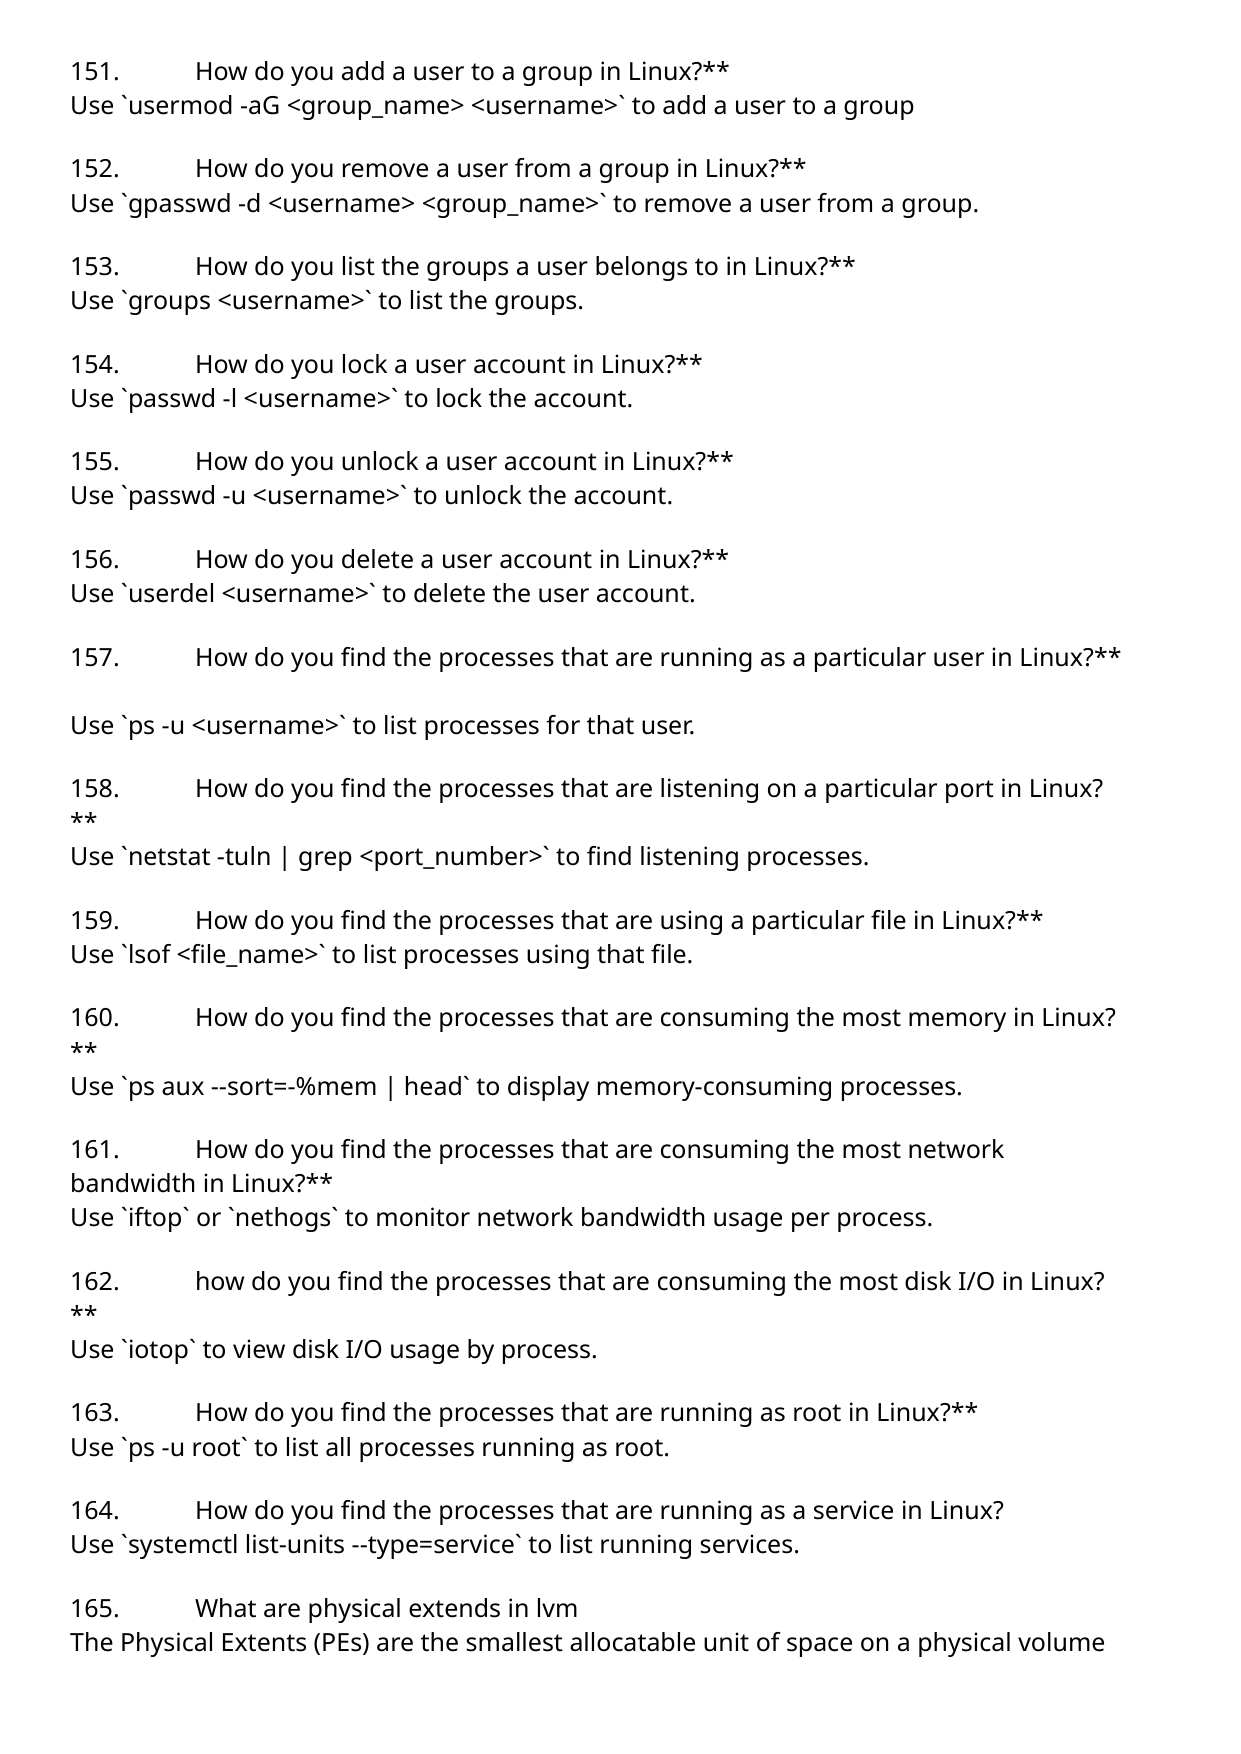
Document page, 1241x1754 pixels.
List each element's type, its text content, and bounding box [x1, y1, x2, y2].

list How do you find the processes that are using a particular file in Linux?** Use `lsof <file_name>` to list processes using that file. [70, 902, 1129, 971]
list How do you find the processes that are listening on a particular port in Linux?** Use `netstat -tuln | grep <port_number>` to find listening processes. [70, 771, 1129, 873]
list How do you find the processes that are running as root in Linux?** Use `ps -u root` to list all processes running as root. [70, 1395, 1129, 1463]
list How do you add a user to a group in Linux?** Use `usermod -aG <group_name> <username>` to add a user to a group [70, 53, 1129, 122]
list how do you find the processes that are consuming the most disk I/O in Linux?** Use `iotop` to view disk I/O usage by process. [70, 1263, 1129, 1366]
list How do you find the processes that are consuming the most network bandwidth in Linux?** Use `iftop` or `nethogs` to monitor network bandwidth usage per process. [70, 1132, 1129, 1234]
list How do you find the processes that are consuming the most memory in Linux?** Use `ps aux --sort=-%mem | head` to display memory-consuming processes. [70, 1000, 1129, 1102]
list How do you remove a user from a group in Linux?** Use `gpasswd -d <username> <group_name>` to remove a user from a group. [70, 151, 1129, 219]
list How do you unlock a user account in Linux?** Use `passwd -u <username>` to unlock the account. [70, 444, 1129, 512]
list How do you delete a user account in Linux?** Use `userdel <username>` to delete the user account. [70, 542, 1129, 610]
list How do you list the groups a user belongs to in Linux?** Use `groups <username>` to list the groups. [70, 249, 1129, 317]
list How do you lock a user account in Linux?** Use `passwd -l <username>` to lock the account. [70, 346, 1129, 414]
list What are physical extends in lvm The Physical Extents (PEs) are the smallest allocatable unit of space on a physical volume [70, 1590, 1129, 1658]
list How do you find the processes that are running as a particular user in Linux?** Use `ps -u <username>` to list processes for that user. [70, 639, 1129, 741]
list How do you find the processes that are running as a service in Linux? Use `systemctl list-units --type=service` to list running services. [70, 1493, 1129, 1561]
